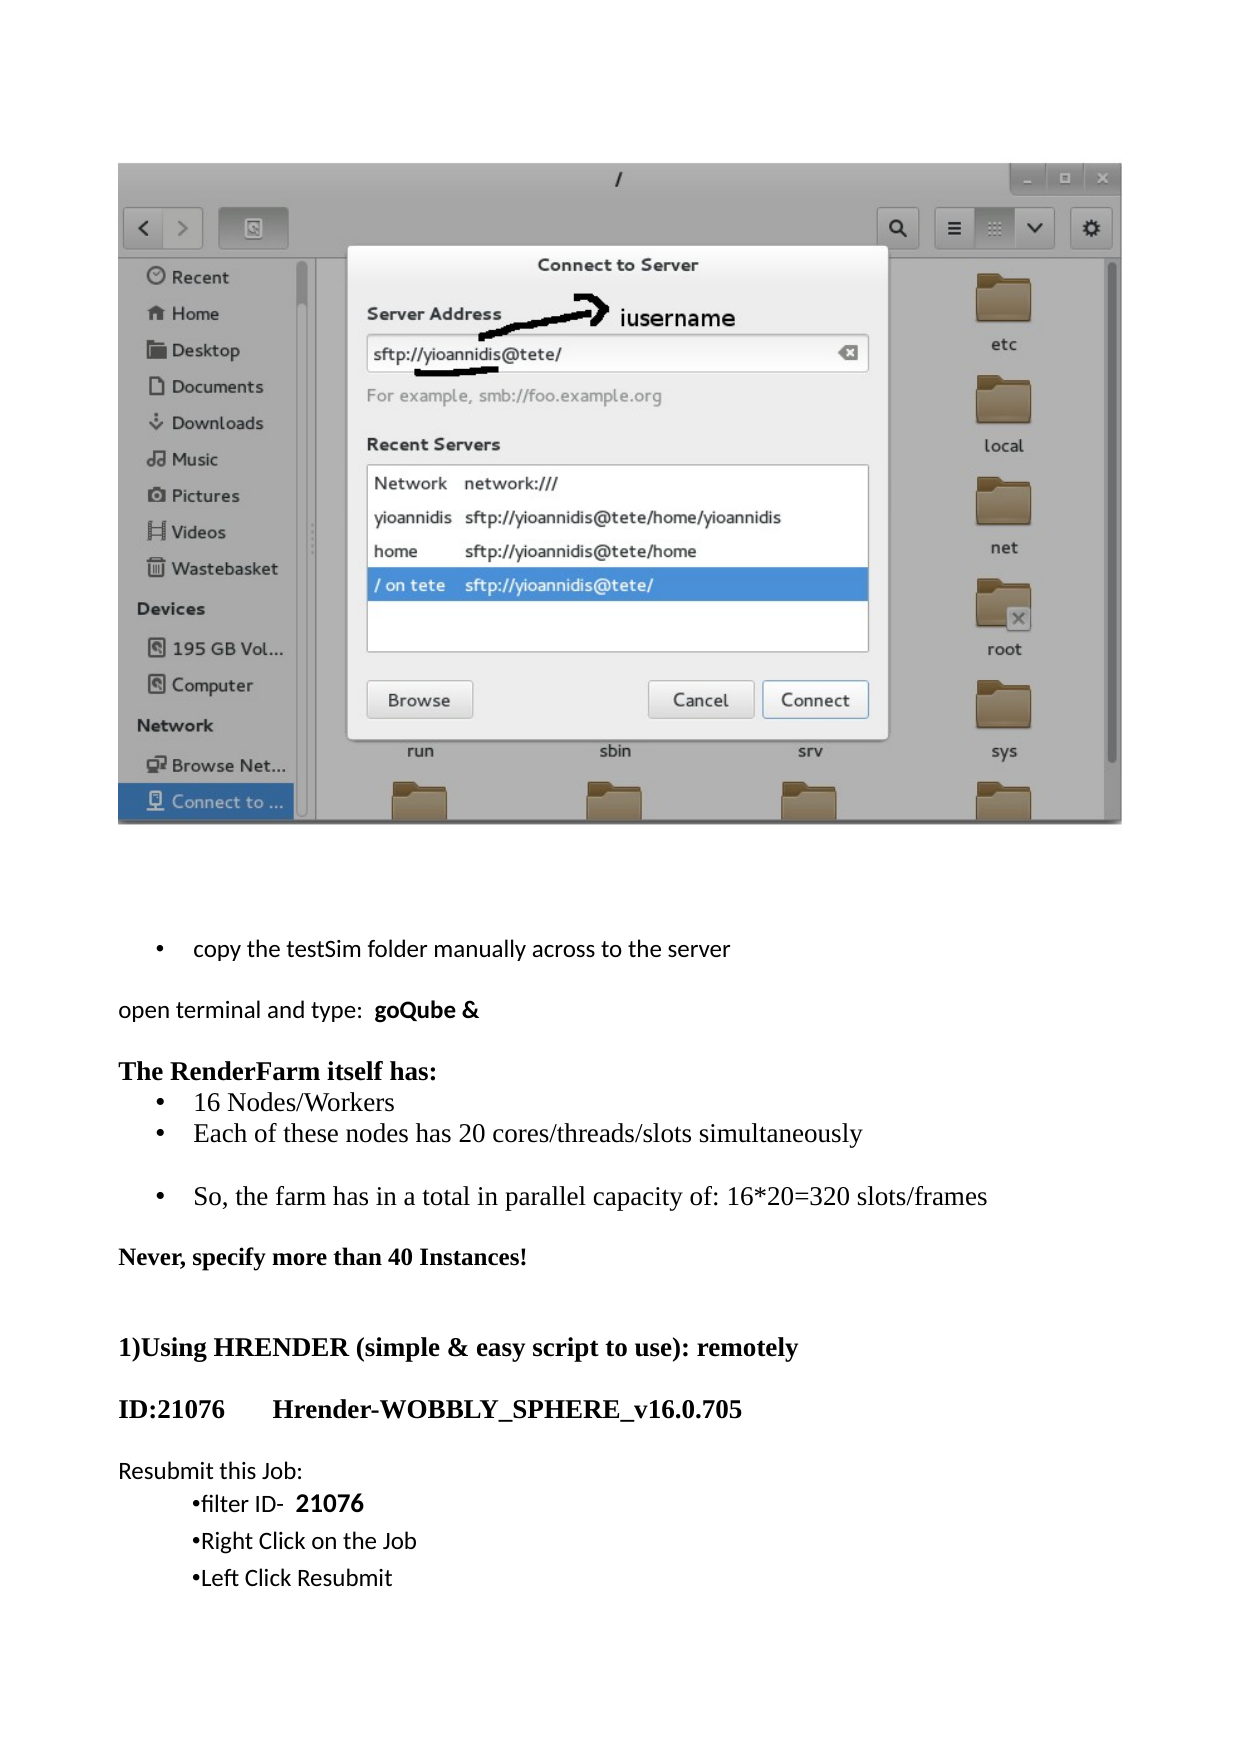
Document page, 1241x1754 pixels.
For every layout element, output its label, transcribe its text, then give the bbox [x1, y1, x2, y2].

text Resubmit this Job: [118, 1455, 1122, 1486]
list So, the farm has in a total in parallel capacity of: 16*20=320 slots/frames [156, 1179, 1122, 1211]
list Right Click on the Job [118, 1525, 1122, 1556]
list 16 Nodes/Workers [156, 1086, 1122, 1117]
text 1)Using HRENDER (simple & easy script to use): remotely [118, 1331, 1122, 1362]
text open terminal and type: goQube & [118, 994, 1122, 1024]
list Each of these nodes has 20 cores/threads/slots simultaneously [156, 1117, 1122, 1148]
text ID:21076 Hrender-WOBBLY_SPHERE_v16.0.705 [118, 1393, 1122, 1424]
text The RenderFarm itself has: [118, 1055, 1122, 1086]
list filter ID- 21076 [118, 1486, 1122, 1519]
picture [118, 118, 1123, 871]
list copy the testSim folder manually across to the server [156, 933, 1122, 963]
text Never, specify more than 40 Instances! [118, 1242, 1122, 1271]
list Left Click Resubmit [118, 1562, 1122, 1592]
